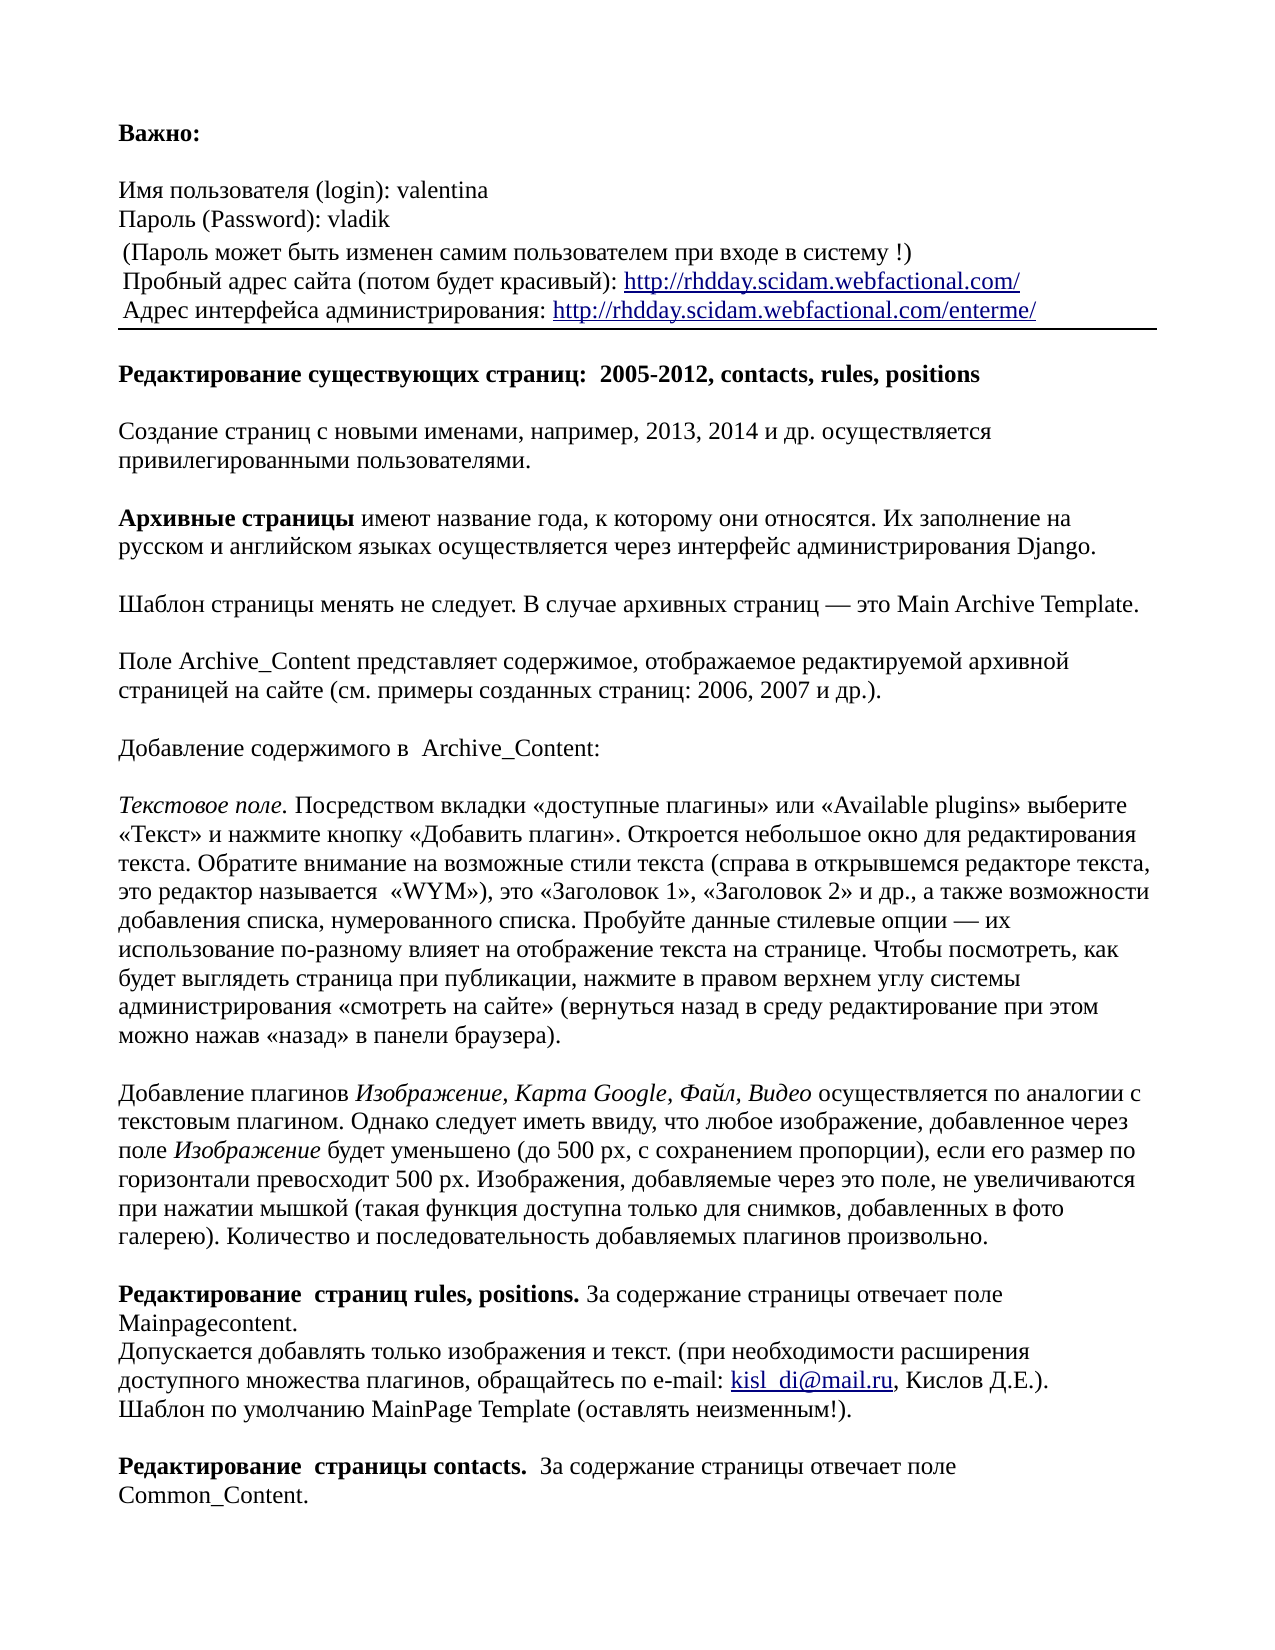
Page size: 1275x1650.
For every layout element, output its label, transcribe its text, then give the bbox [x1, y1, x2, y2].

text Пароль (Password): vladik [118, 204, 1157, 233]
text Редактирование страниц rules, positions. За содержание страницы отвечает поле Mainpagecontent. [118, 1279, 1157, 1336]
text Создание страниц с новыми именами, например, 2013, 2014 и др. осуществляется привилегированными пользователями. [118, 416, 1157, 474]
text Редактирование существующих страниц: 2005-2012, contacts, rules, positions [118, 359, 1157, 388]
text Текстовое поле. Посредством вкладки «доступные плагины» или «Available plugins» выберите [118, 790, 1157, 819]
text Поле Archive_Content представляет содержимое, отображаемое редактируемой архивной страницей на сайте (см. примеры созданных страниц: 2006, 2007 и др.). [118, 646, 1157, 704]
text Шаблон страницы менять не следует. В случае архивных страниц — это Main Archive Template. [118, 589, 1157, 618]
text Добавление плагинов Изображение, Карта Google, Файл, Видео осуществляется по аналогии с текстовым плагином. Однако следует иметь ввиду, что любое изображение, добавленное через поле Изображение будет уменьшено (до 500 px, с сохранением пропорции), если его размер по горизонтали превосходит 500 px. Изображения, добавляемые через это поле, не увеличиваются при нажатии мышкой (такая функция доступна только для снимков, добавленных в фото галерею). Количество и последовательность добавляемых плагинов произвольно. [118, 1078, 1157, 1250]
text Имя пользователя (login): valentina [118, 176, 1157, 204]
text Редактирование страницы contacts. За содержание страницы отвечает поле Common_Content. [118, 1451, 1157, 1509]
text Архивные страницы имеют название года, к которому они относятся. Их заполнение на русском и английском языках осуществляется через интерфейс администрирования Django. [118, 503, 1157, 560]
text Шаблон по умолчанию MainPage Template (оставлять неизменным!). [118, 1394, 1157, 1423]
text (Пароль может быть изменен самим пользователем при входе в систему !) Пробный адрес сайта (потом будет красивый): http://rhdday.scidam.webfactional.com/ Адрес интерфейса администрирования: http://rhdday.scidam.webfactional.com/enterme/ [118, 233, 1157, 328]
text Допускается добавлять только изображения и текст. (при необходимости расширения доступного множества плагинов, обращайтесь по e-mail: kisl_di@mail.ru, Кислов Д.Е.). [118, 1336, 1157, 1394]
text Важно: [118, 118, 1157, 147]
text Добавление содержимого в Archive_Content: [118, 733, 1157, 761]
text «Текст» и нажмите кнопку «Добавить плагин». Откроется небольшое окно для редактирования текста. Обратите внимание на возможные стили текста (справа в открывшемся редакторе текста, это редактор называется «WYM»), это «Заголовок 1», «Заголовок 2» и др., а также возможности добавления списка, нумерованного списка. Пробуйте данные стилевые опции — их использование по-разному влияет на отображение текста на странице. Чтобы посмотреть, как будет выглядеть страница при публикации, нажмите в правом верхнем углу системы администрирования «смотреть на сайте» (вернуться назад в среду редактирование при этом можно нажав «назад» в панели браузера). [118, 819, 1157, 1049]
